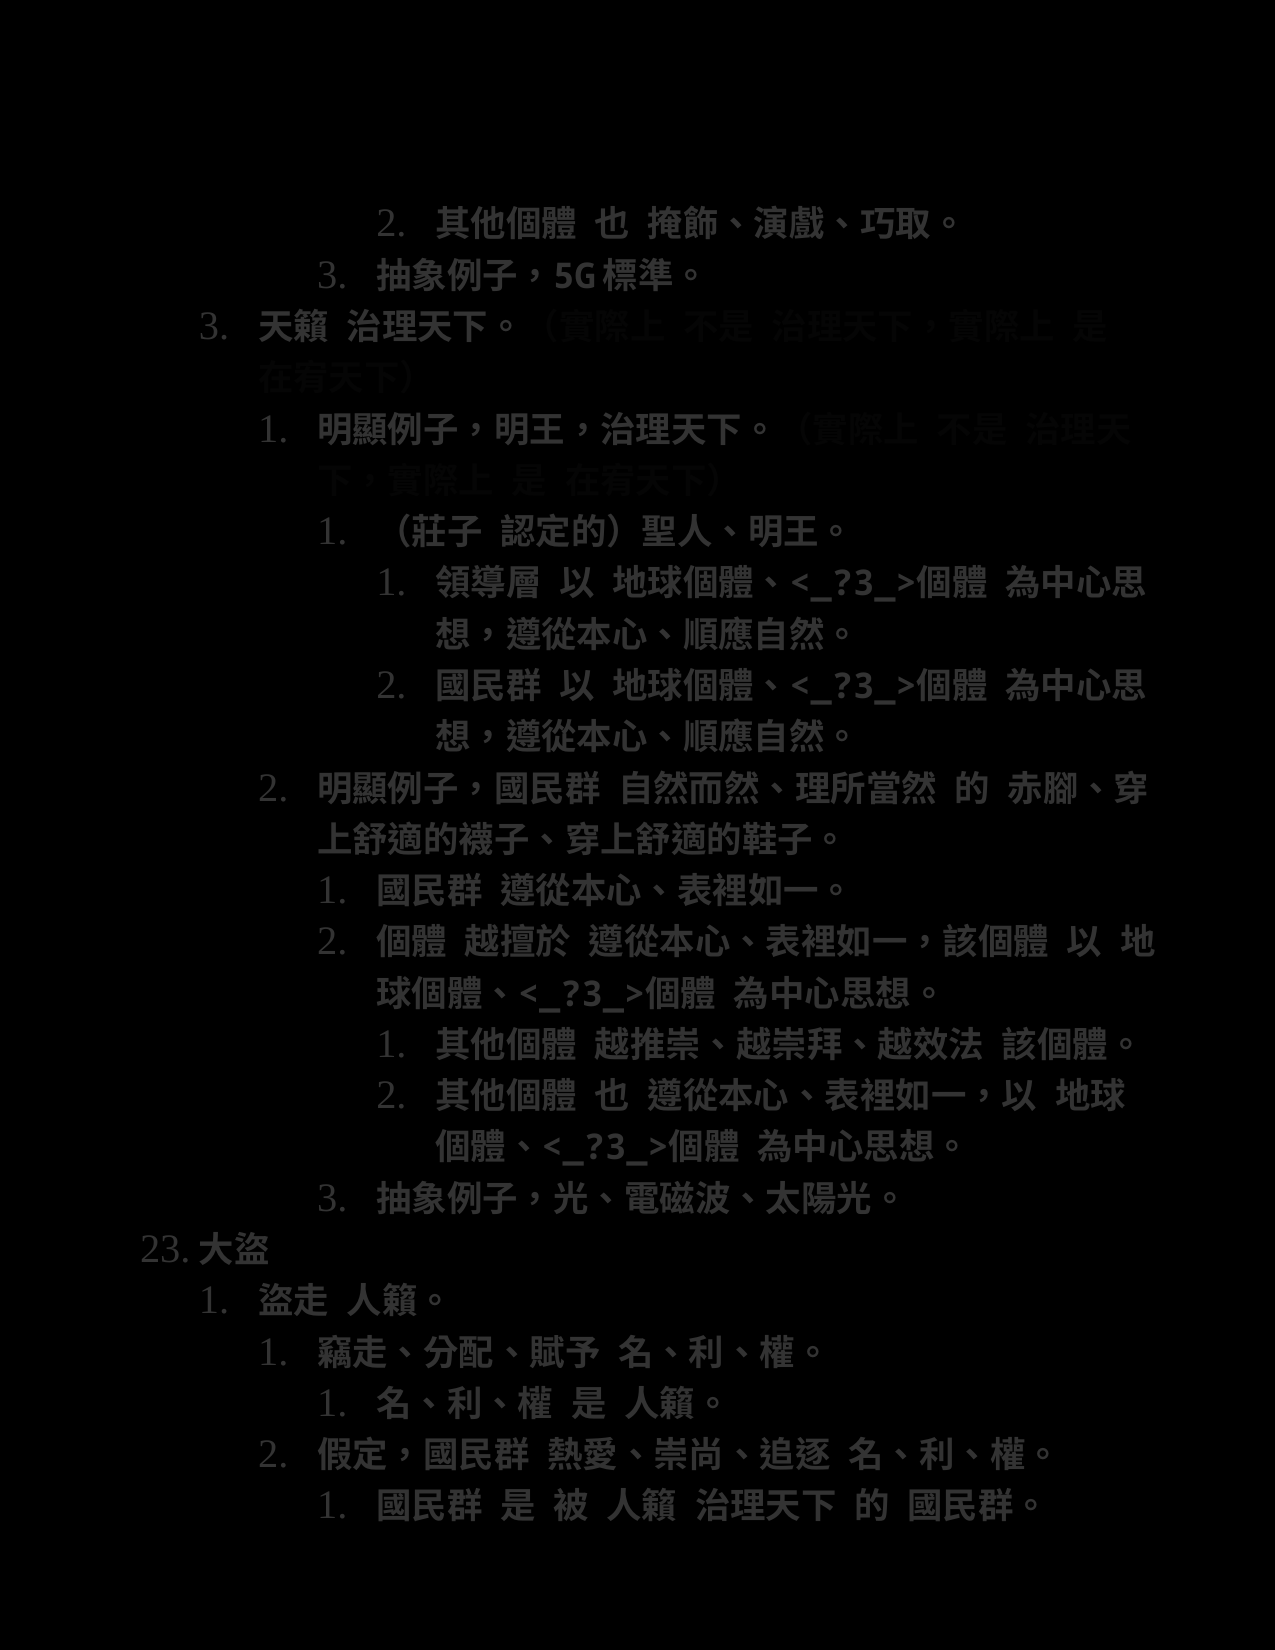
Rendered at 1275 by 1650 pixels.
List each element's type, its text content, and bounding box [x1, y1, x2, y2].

list 領導層 以 地球個體、<_?3_>個體 為中心思想，遵從本心、順應自然。 [376, 555, 1157, 657]
list （莊子 認定的）聖人、明王。 [317, 503, 1157, 555]
list 其他個體 也 掩飾、演戲、巧取。 [376, 196, 1157, 247]
list 明顯例子，明王，治理天下。（實際上 不是 治理天下，實際上 是 在宥天下） [258, 401, 1157, 503]
list 名、利、權 是 人籟。 [317, 1375, 1157, 1426]
list 國民群 遵從本心、表裡如一。 [317, 862, 1157, 914]
list 其他個體 越推崇、越崇拜、越效法 該個體。 [376, 1016, 1157, 1067]
list 明顯例子，國民群 自然而然、理所當然 的 赤腳、穿上舒適的襪子、穿上舒適的鞋子。 [258, 760, 1157, 862]
list 天籟 治理天下。（實際上 不是 治理天下，實際上 是 在宥天下） [199, 298, 1157, 401]
list 國民群 是 被 人籟 治理天下 的 國民群。 [317, 1478, 1157, 1529]
list 個體 越擅於 遵從本心、表裡如一，該個體 以 地球個體、<_?3_>個體 為中心思想。 [317, 914, 1157, 1016]
list 盜走 人籟。 [199, 1273, 1157, 1324]
list 國民群 以 地球個體、<_?3_>個體 為中心思想，遵從本心、順應自然。 [376, 657, 1157, 760]
list 其他個體 也 遵從本心、表裡如一，以 地球個體、<_?3_>個體 為中心思想。 [376, 1067, 1157, 1170]
list 假定，國民群 熱愛、崇尚、追逐 名、利、權。 [258, 1426, 1157, 1478]
list 大盜 [140, 1221, 1157, 1273]
list 抽象例子，5G標準。 [317, 247, 1157, 298]
list 抽象例子，光、電磁波、太陽光。 [317, 1170, 1157, 1221]
list 竊走、分配、賦予 名、利、權。 [258, 1324, 1157, 1375]
